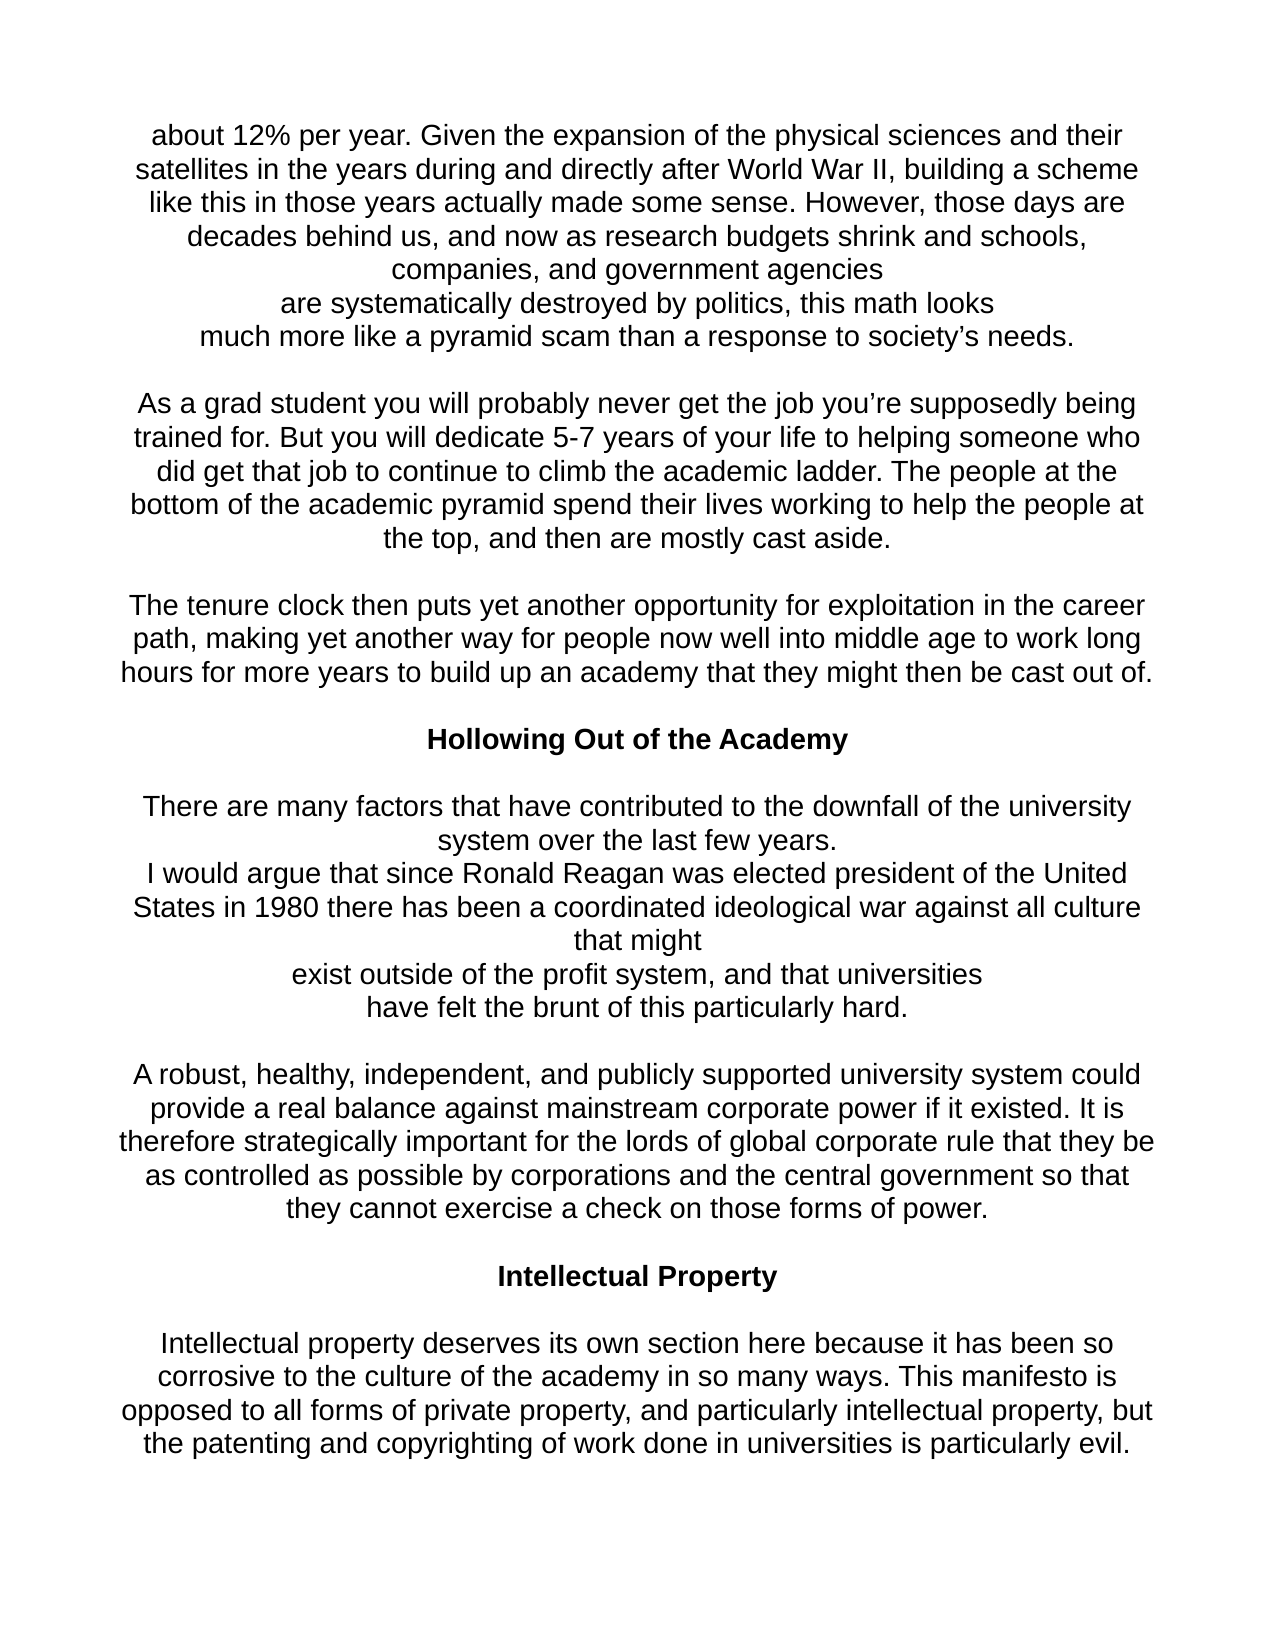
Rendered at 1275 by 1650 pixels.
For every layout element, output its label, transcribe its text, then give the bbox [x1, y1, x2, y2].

text much more like a pyramid scam than a response to society’s needs. [118, 319, 1157, 353]
text have felt the brunt of this particularly hard. [118, 990, 1157, 1024]
text I would argue that since Ronald Reagan was elected president of the United States in 1980 there has been a coordinated ideological war against all culture that might [118, 856, 1157, 957]
text Intellectual property deserves its own section here because it has been so corrosive to the culture of the academy in so many ways. This manifesto is opposed to all forms of private property, and particularly intellectual property, but the patenting and copyrighting of work done in universities is particularly evil. [118, 1326, 1157, 1460]
text about 12% per year. Given the expansion of the physical sciences and their satellites in the years during and directly after World War II, building a scheme like this in those years actually made some sense. However, those days are decades behind us, and now as research budgets shrink and schools, companies, and government agencies [118, 118, 1157, 286]
text There are many factors that have contributed to the downfall of the university system over the last few years. [118, 789, 1157, 856]
text are systematically destroyed by politics, this math looks [118, 286, 1157, 319]
text A robust, healthy, independent, and publicly supported university system could provide a real balance against mainstream corporate power if it existed. It is therefore strategically important for the lords of global corporate rule that they be as controlled as possible by corporations and the central government so that they cannot exercise a check on those forms of power. [118, 1057, 1157, 1225]
text exist outside of the profit system, and that universities [118, 957, 1157, 990]
text The tenure clock then puts yet another opportunity for exploitation in the career path, making yet another way for people now well into middle age to work long hours for more years to build up an academy that they might then be cast out of. [118, 588, 1157, 688]
text Hollowing Out of the Academy [118, 722, 1157, 755]
text Intellectual Property [118, 1258, 1157, 1292]
text As a grad student you will probably never get the job you’re supposedly being trained for. But you will dedicate 5-7 years of your life to helping someone who did get that job to continue to climb the academic ladder. The people at the bottom of the academic pyramid spend their lives working to help the people at the top, and then are mostly cast aside. [118, 386, 1157, 554]
